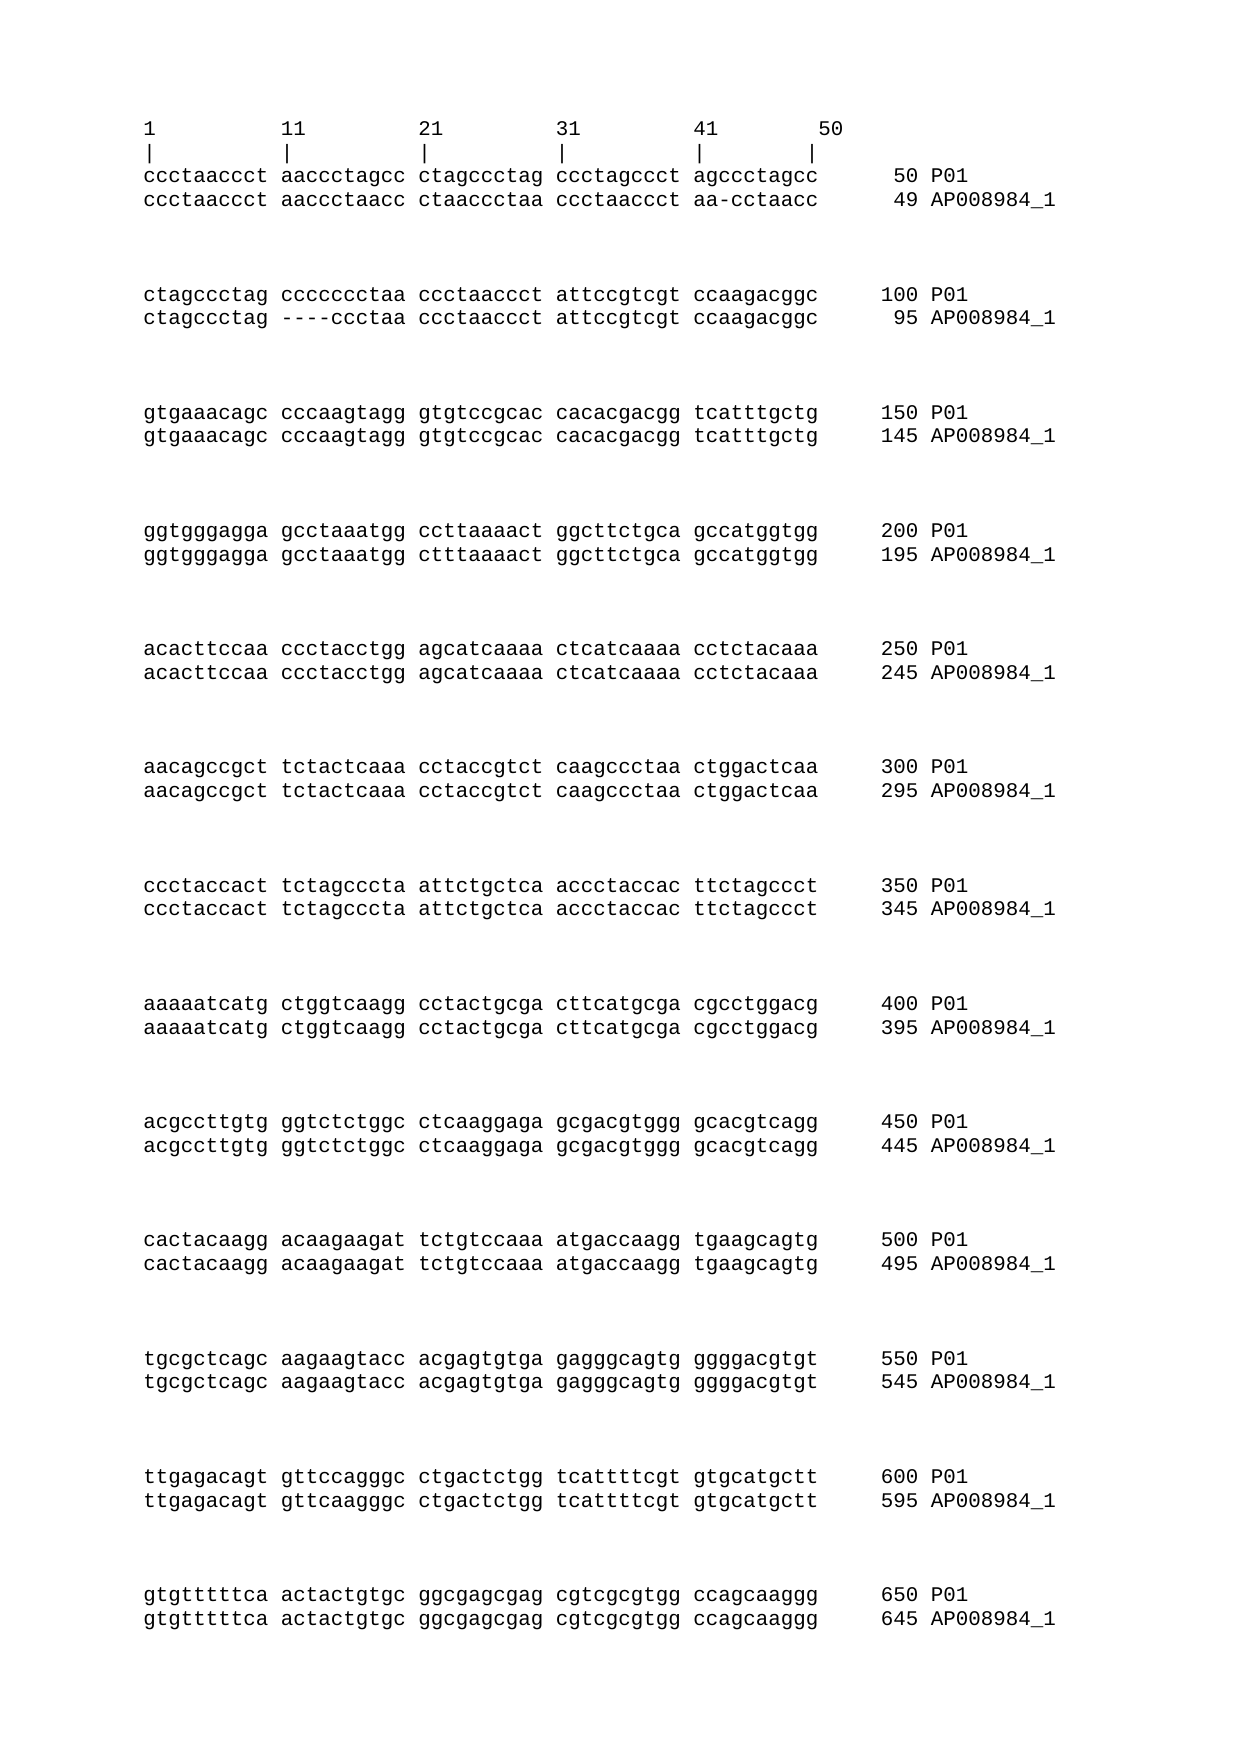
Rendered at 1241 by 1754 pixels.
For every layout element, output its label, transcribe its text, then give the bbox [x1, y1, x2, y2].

text gtgaaacagc cccaagtagg gtgtccgcac cacacgacgg tcatttgctg 150 P01 [118, 402, 1122, 426]
text aaaaatcatg ctggtcaagg cctactgcga cttcatgcga cgcctggacg 400 P01 [118, 993, 1122, 1017]
text ccctaaccct aaccctagcc ctagccctag ccctagccct agccctagcc 50 P01 [118, 165, 1122, 189]
text 1 11 21 31 41 50 [118, 118, 1122, 142]
text ctagccctag ccccccctaa ccctaaccct attccgtcgt ccaagacggc 100 P01 [118, 284, 1122, 307]
text ctagccctag ----ccctaa ccctaaccct attccgtcgt ccaagacggc 95 AP008984_1 [118, 307, 1122, 331]
text acacttccaa ccctacctgg agcatcaaaa ctcatcaaaa cctctacaaa 245 AP008984_1 [118, 662, 1122, 686]
text gtgaaacagc cccaagtagg gtgtccgcac cacacgacgg tcatttgctg 145 AP008984_1 [118, 426, 1122, 449]
text ccctaaccct aaccctaacc ctaaccctaa ccctaaccct aa-cctaacc 49 AP008984_1 [118, 189, 1122, 213]
text cactacaagg acaagaagat tctgtccaaa atgaccaagg tgaagcagtg 500 P01 [118, 1229, 1122, 1253]
text acgccttgtg ggtctctggc ctcaaggaga gcgacgtggg gcacgtcagg 450 P01 [118, 1111, 1122, 1135]
text ttgagacagt gttcaagggc ctgactctgg tcattttcgt gtgcatgctt 595 AP008984_1 [118, 1489, 1122, 1513]
text gtgtttttca actactgtgc ggcgagcgag cgtcgcgtgg ccagcaaggg 645 AP008984_1 [118, 1608, 1122, 1631]
text | | | | | | [118, 142, 1122, 165]
text ggtgggagga gcctaaatgg ccttaaaact ggcttctgca gccatggtgg 200 P01 [118, 520, 1122, 544]
text ccctaccact tctagcccta attctgctca accctaccac ttctagccct 345 AP008984_1 [118, 898, 1122, 922]
text ggtgggagga gcctaaatgg ctttaaaact ggcttctgca gccatggtgg 195 AP008984_1 [118, 544, 1122, 567]
text aaaaatcatg ctggtcaagg cctactgcga cttcatgcga cgcctggacg 395 AP008984_1 [118, 1017, 1122, 1040]
text tgcgctcagc aagaagtacc acgagtgtga gagggcagtg ggggacgtgt 550 P01 [118, 1348, 1122, 1371]
text aacagccgct tctactcaaa cctaccgtct caagccctaa ctggactcaa 295 AP008984_1 [118, 780, 1122, 804]
text acacttccaa ccctacctgg agcatcaaaa ctcatcaaaa cctctacaaa 250 P01 [118, 638, 1122, 662]
text ttgagacagt gttccagggc ctgactctgg tcattttcgt gtgcatgctt 600 P01 [118, 1466, 1122, 1489]
text tgcgctcagc aagaagtacc acgagtgtga gagggcagtg ggggacgtgt 545 AP008984_1 [118, 1371, 1122, 1395]
text cactacaagg acaagaagat tctgtccaaa atgaccaagg tgaagcagtg 495 AP008984_1 [118, 1253, 1122, 1277]
text aacagccgct tctactcaaa cctaccgtct caagccctaa ctggactcaa 300 P01 [118, 757, 1122, 780]
text gtgtttttca actactgtgc ggcgagcgag cgtcgcgtgg ccagcaaggg 650 P01 [118, 1584, 1122, 1608]
text ccctaccact tctagcccta attctgctca accctaccac ttctagccct 350 P01 [118, 875, 1122, 898]
text acgccttgtg ggtctctggc ctcaaggaga gcgacgtggg gcacgtcagg 445 AP008984_1 [118, 1135, 1122, 1158]
